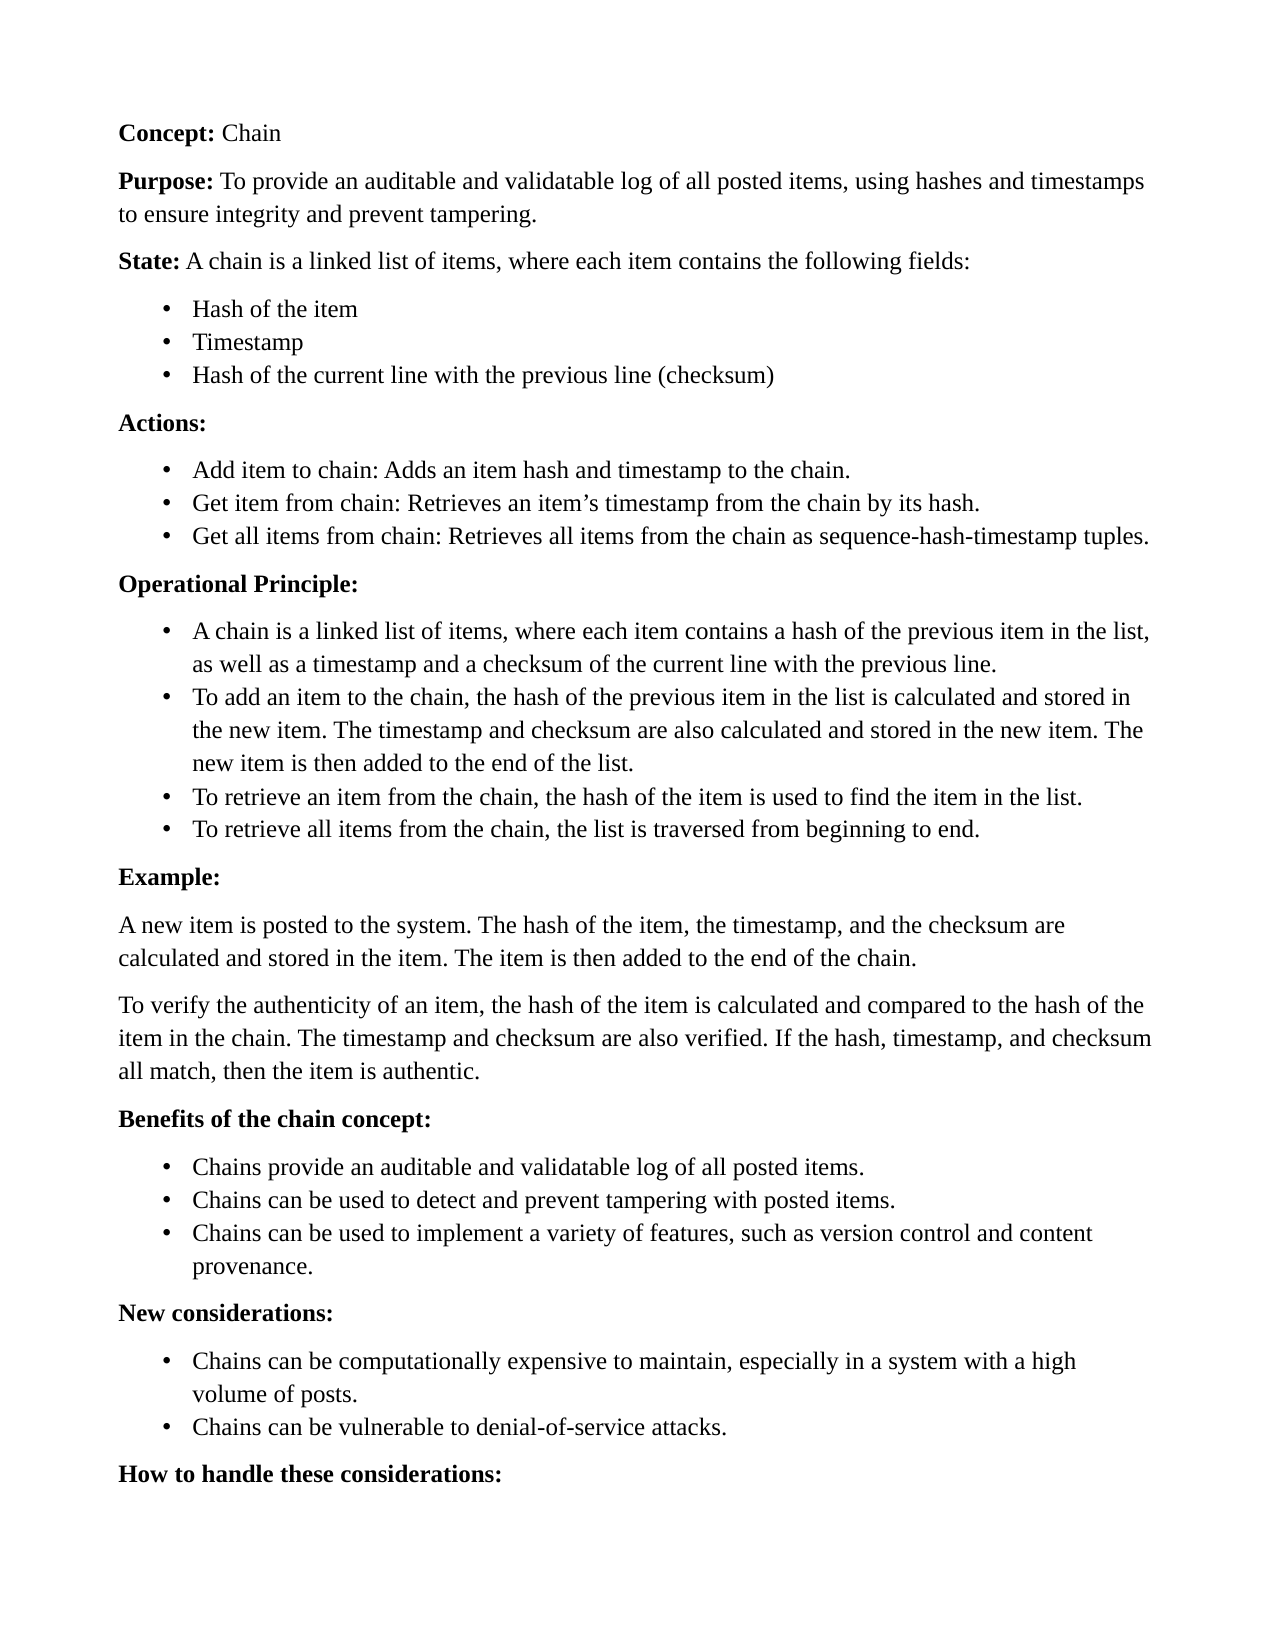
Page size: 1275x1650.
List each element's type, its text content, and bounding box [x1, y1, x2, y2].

list Chains can be used to detect and prevent tampering with posted items. [162, 1185, 1157, 1213]
text A new item is posted to the system. The hash of the item, the timestamp, and the checksum are calculated and stored in the item. The item is then added to the end of the chain. [118, 910, 1157, 972]
list A chain is a linked list of items, where each item contains a hash of the previous item in the list, as well as a timestamp and a checksum of the current line with the previous line. [162, 616, 1157, 678]
list Get all items from chain: Retrieves all items from the chain as sequence-hash-timestamp tuples. [162, 521, 1157, 550]
list Hash of the item [162, 294, 1157, 323]
text Actions: [118, 408, 1157, 436]
text Example: [118, 862, 1157, 891]
text Purpose: To provide an auditable and validatable log of all posted items, using hashes and timestamps to ensure integrity and prevent tampering. [118, 166, 1157, 227]
list Chains can be vulnerable to denial-of-service attacks. [162, 1412, 1157, 1441]
list Chains can be used to implement a variety of features, such as version control and content provenance. [162, 1218, 1157, 1279]
list Timestamp [162, 327, 1157, 356]
text How to handle these considerations: [118, 1459, 1157, 1488]
list To retrieve all items from the chain, the list is traversed from beginning to end. [162, 814, 1157, 843]
text New considerations: [118, 1298, 1157, 1327]
list Add item to chain: Adds an item hash and timestamp to the chain. [162, 455, 1157, 484]
text Benefits of the chain concept: [118, 1104, 1157, 1133]
list To retrieve an item from the chain, the hash of the item is used to find the item in the list. [162, 782, 1157, 810]
list Chains can be computationally expensive to maintain, especially in a system with a high volume of posts. [162, 1346, 1157, 1408]
list Chains provide an auditable and validatable log of all posted items. [162, 1152, 1157, 1180]
text Operational Principle: [118, 569, 1157, 598]
list Get item from chain: Retrieves an item’s timestamp from the chain by its hash. [162, 488, 1157, 517]
text To verify the authenticity of an item, the hash of the item is calculated and compared to the hash of the item in the chain. The timestamp and checksum are also verified. If the hash, timestamp, and checksum all match, then the item is authentic. [118, 990, 1157, 1085]
text Concept: Chain [118, 118, 1157, 147]
list To add an item to the chain, the hash of the previous item in the list is calculated and stored in the new item. The timestamp and checksum are also calculated and stored in the new item. The new item is then added to the end of the list. [162, 682, 1157, 777]
list Hash of the current line with the previous line (checksum) [162, 360, 1157, 389]
text State: A chain is a linked list of items, where each item contains the following fields: [118, 246, 1157, 275]
